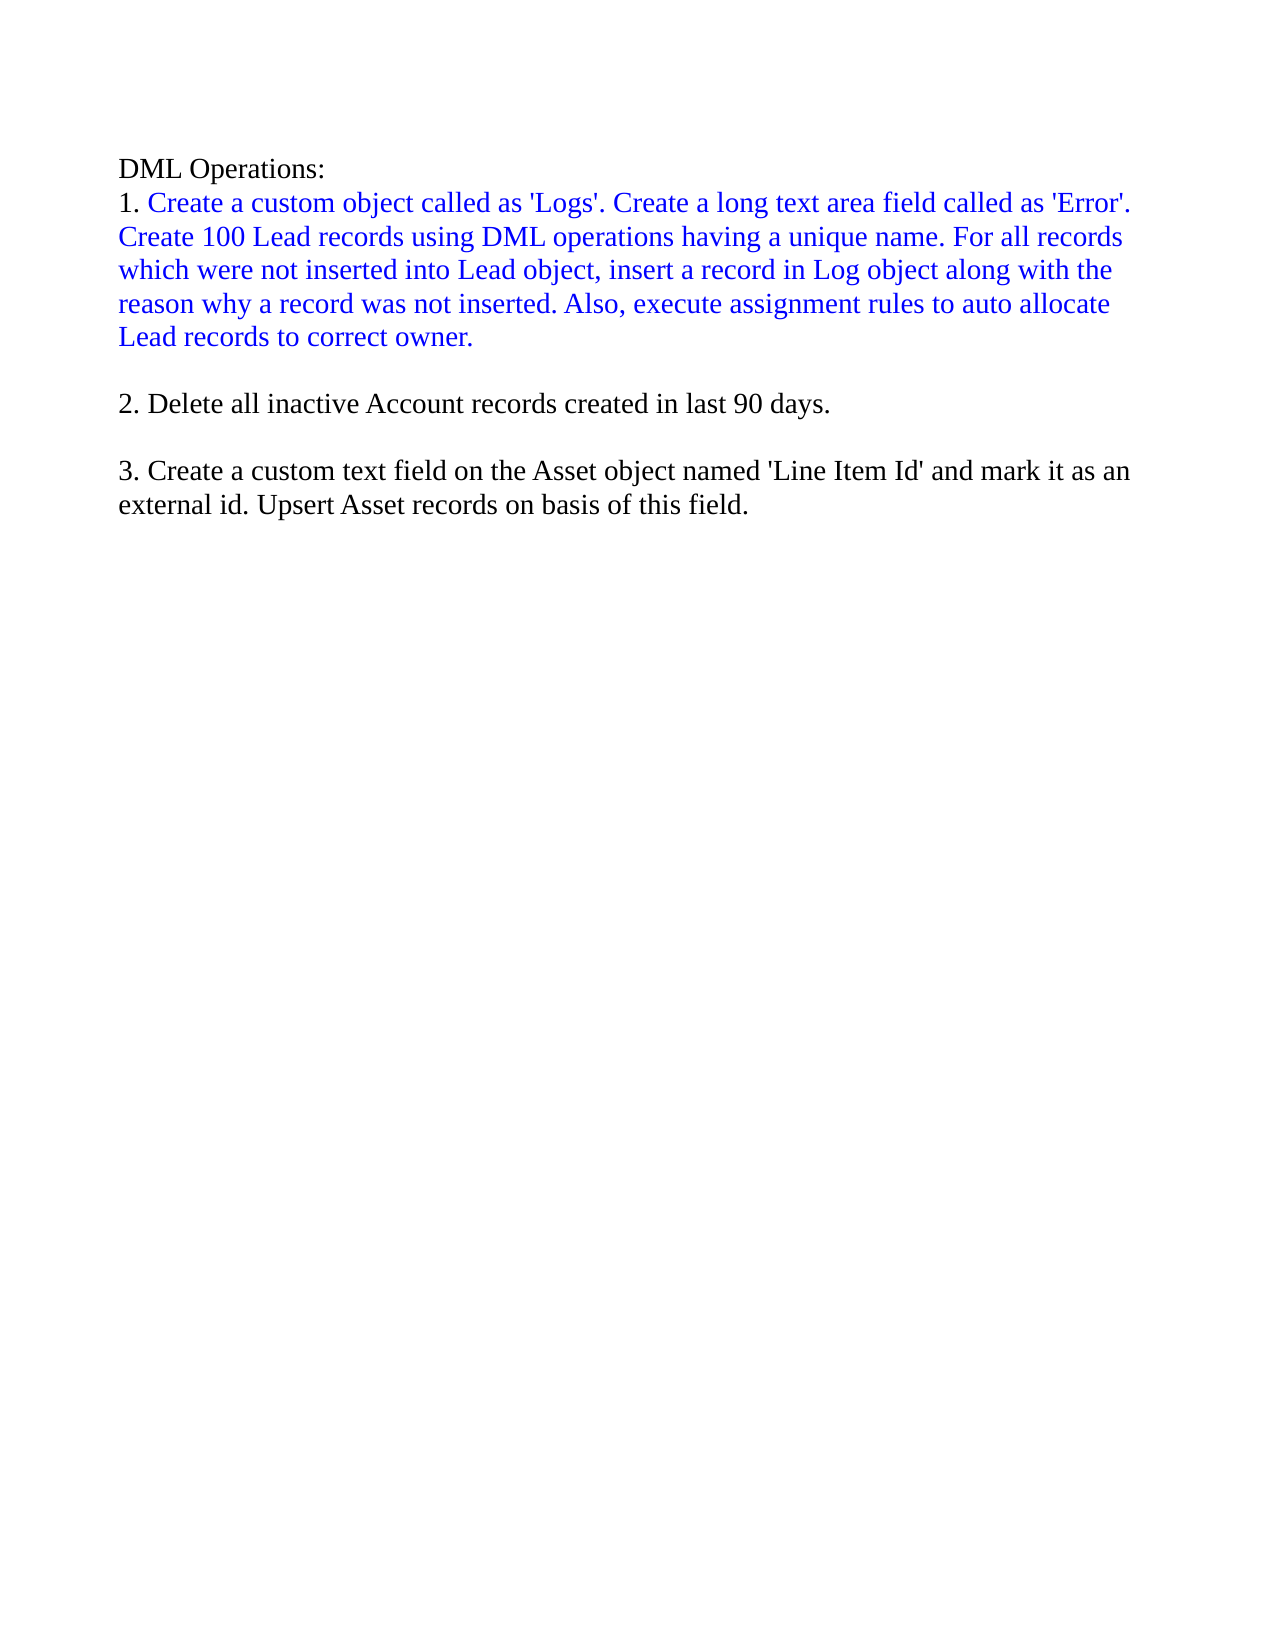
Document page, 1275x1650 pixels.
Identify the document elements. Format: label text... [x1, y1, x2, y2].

text DML Operations: [118, 152, 1157, 185]
text 1. Create a custom object called as 'Logs'. Create a long text area field called as 'Error'. Create 100 Lead records using DML operations having a unique name. For all records which were not inserted into Lead object, insert a record in Log object along with the reason why a record was not inserted. Also, execute assignment rules to auto allocate Lead records to correct owner. [118, 185, 1157, 353]
text 2. Delete all inactive Account records created in last 90 days. [118, 386, 1157, 420]
text 3. Create a custom text field on the Asset object named 'Line Item Id' and mark it as an external id. Upsert Asset records on basis of this field. [118, 453, 1157, 521]
